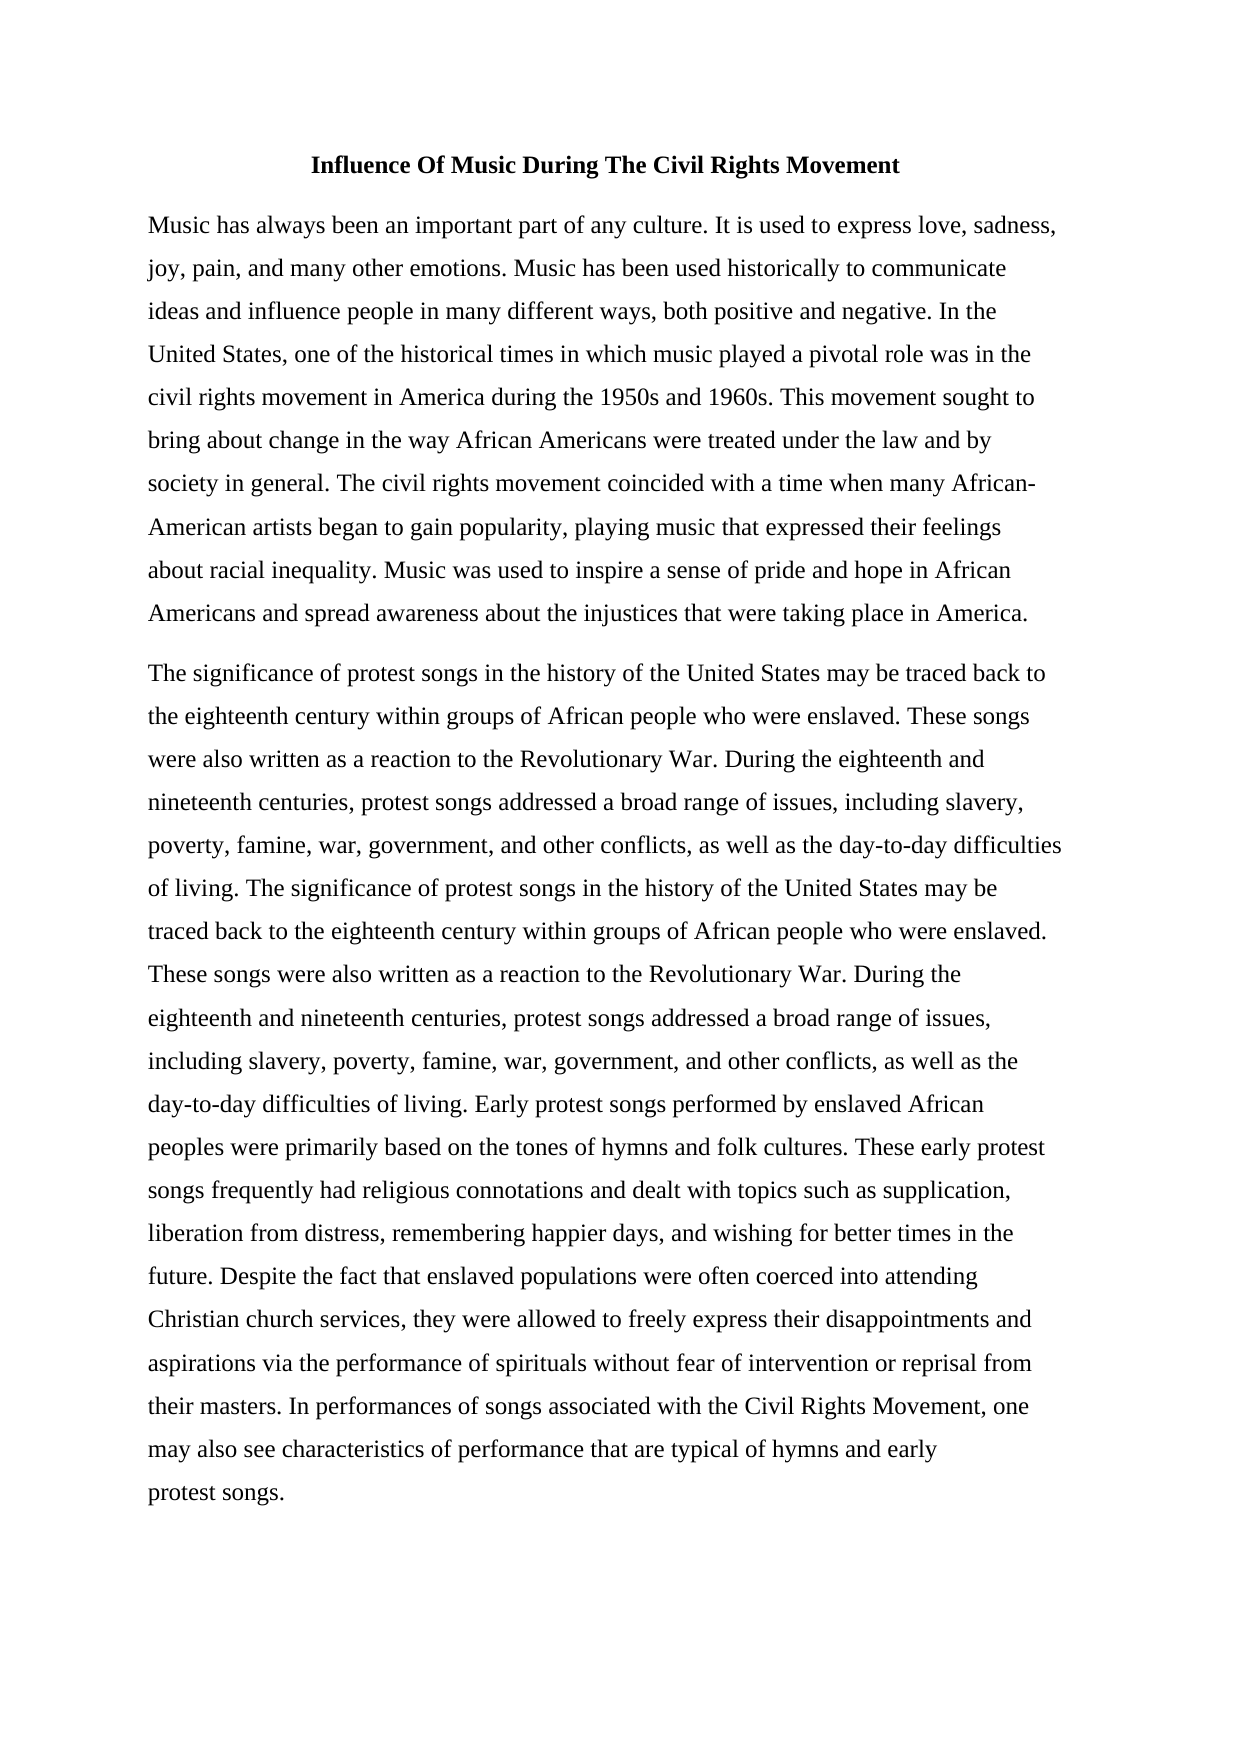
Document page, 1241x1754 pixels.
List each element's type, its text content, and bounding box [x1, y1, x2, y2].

text Music has always been an important part of any culture. It is used to express love, sadness, joy, pain, and many other emotions. Music has been used historically to communicate ideas and influence people in many different ways, both positive and negative. In the United States, one of the historical times in which music played a pivotal role was in the civil rights movement in America during the 1950s and 1960s. This movement sought to bring about change in the way African Americans were treated under the law and by society in general. The civil rights movement coincided with a time when many African-American artists began to gain popularity, playing music that expressed their feelings about racial inequality. Music was used to inspire a sense of pride and hope in African Americans and spread awareness about the injustices that were taking place in America. [148, 210, 1063, 627]
text The significance of protest songs in the history of the United States may be traced back to the eighteenth century within groups of African people who were enslaved. These songs were also written as a reaction to the Revolutionary War. During the eighteenth and nineteenth centuries, protest songs addressed a broad range of issues, including slavery, poverty, famine, war, government, and other conflicts, as well as the day-to-day difficulties of living. The significance of protest songs in the history of the United States may be traced back to the eighteenth century within groups of African people who were enslaved. These songs were also written as a reaction to the Revolutionary War. During the eighteenth and nineteenth centuries, protest songs addressed a broad range of issues, including slavery, poverty, famine, war, government, and other conflicts, as well as the day-to-day difficulties of living. Early protest songs performed by enslaved African peoples were primarily based on the tones of hymns and folk cultures. These early protest songs frequently had religious connotations and dealt with topics such as supplication, liberation from distress, remembering happier days, and wishing for better times in the future. Despite the fact that enslaved populations were often coerced into attending Christian church services, they were allowed to freely express their disappointments and aspirations via the performance of spirituals without fear of intervention or reprisal from their masters. In performances of songs associated with the Civil Rights Movement, one may also see characteristics of performance that are typical of hymns and early protest songs. [148, 658, 1063, 1506]
text Influence Of Music During The Civil Rights Movement [148, 150, 1063, 179]
